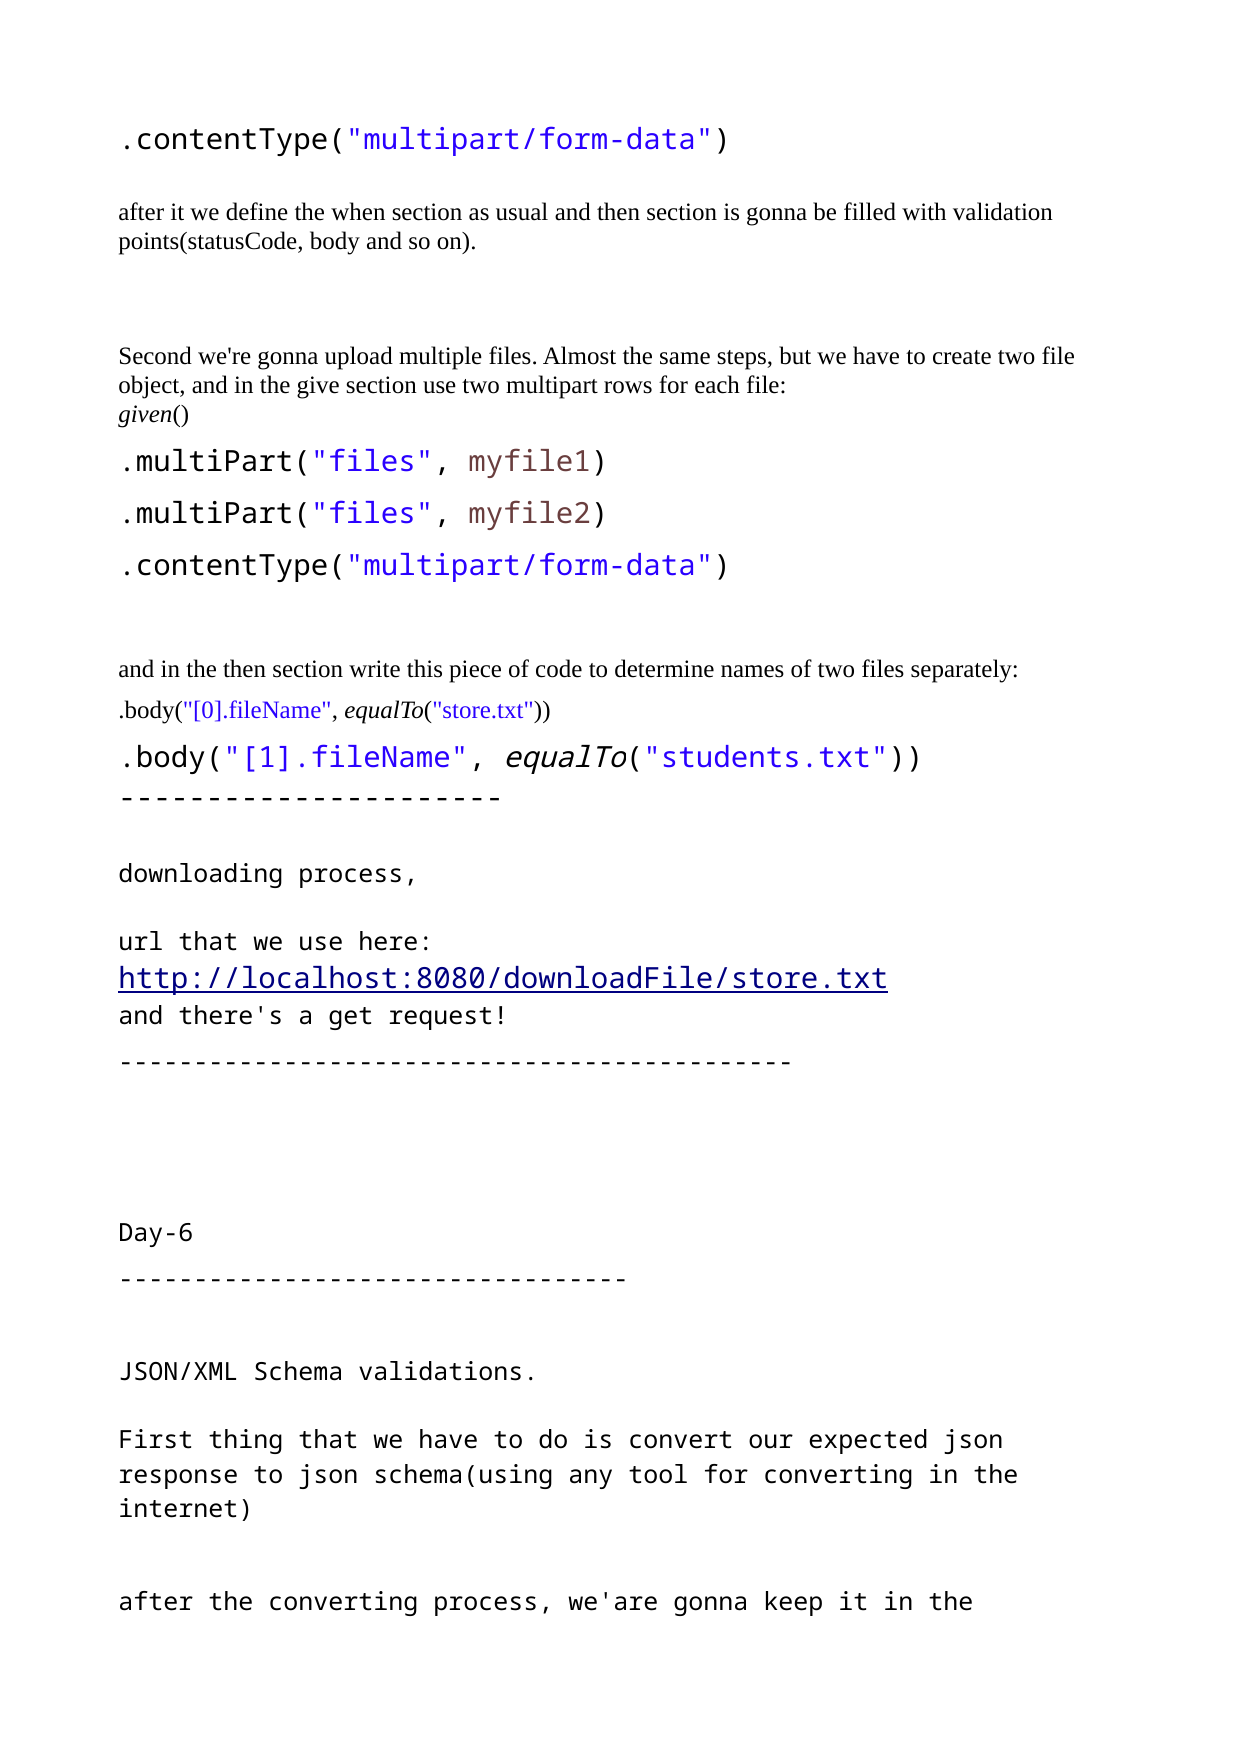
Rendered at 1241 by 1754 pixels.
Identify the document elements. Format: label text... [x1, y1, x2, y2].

text .body("[0].fileName", equalTo("store.txt")) [118, 695, 1122, 724]
text ---------------------------------- [118, 1261, 1122, 1295]
text JSON/XML Schema validations. First thing that we have to do is convert our expected json response to json schema(using any tool for converting in the internet) [118, 1354, 1122, 1524]
text after the converting process, we'are gonna keep it in the [118, 1583, 1122, 1617]
text .contentType("multipart/form-data") after it we define the when section as usual and then section is gonna be filled with validation points(statusCode, body and so on). Second we're gonna upload multiple files. Almost the same steps, but we have to create two file object, and in the give section use two multipart rows for each file: given() [118, 118, 1122, 427]
text .contentType("multipart/form-data") [118, 544, 1122, 584]
text .multiPart("files", myfile1) [118, 440, 1122, 480]
text --------------------------------------------- Day-6 [118, 1044, 1122, 1248]
text .multiPart("files", myfile2) [118, 492, 1122, 532]
text and in the then section write this piece of code to determine names of two files separately: [118, 597, 1122, 683]
text .body("[1].fileName", equalTo("students.txt")) ---------------------- downloading process, url that we use here: http://localhost:8080/downloadFile/store.txt and there's a get request! [118, 737, 1122, 1032]
